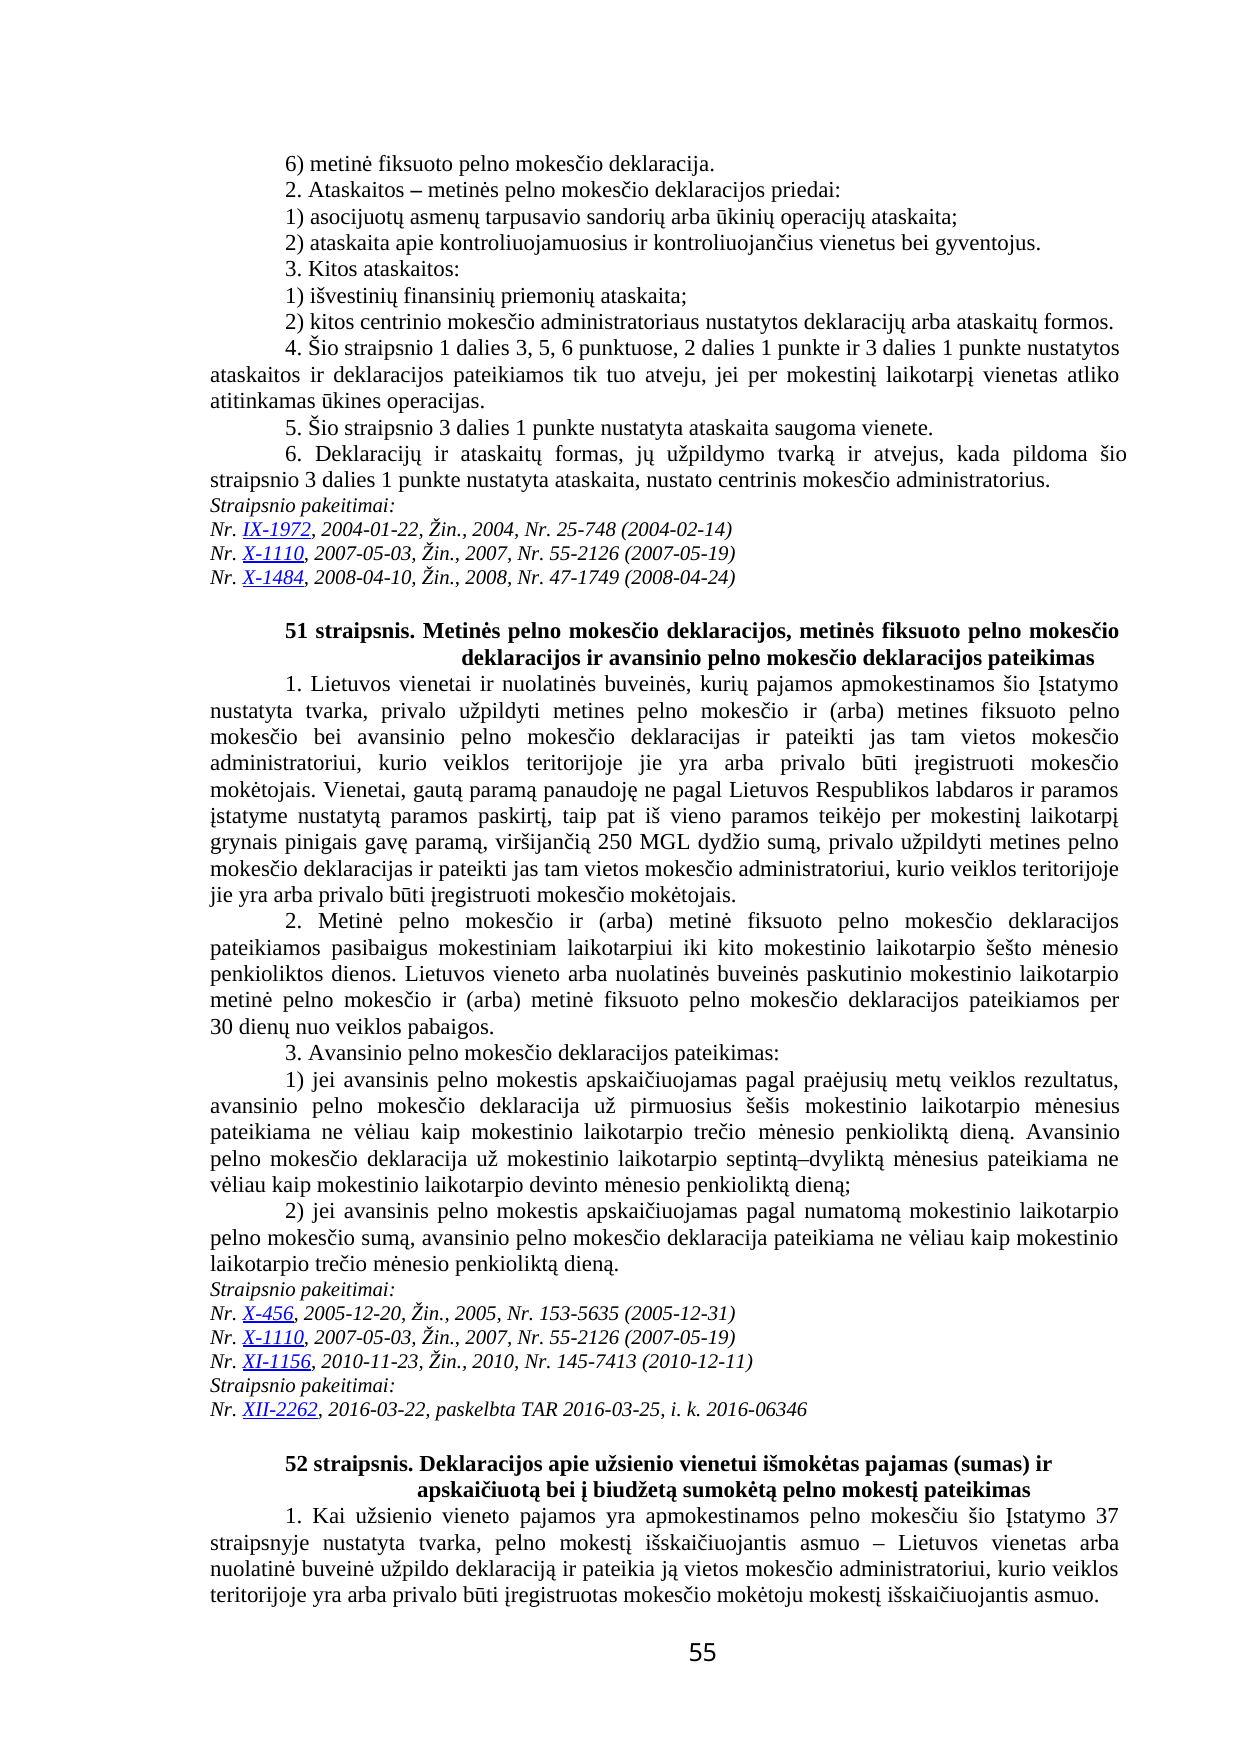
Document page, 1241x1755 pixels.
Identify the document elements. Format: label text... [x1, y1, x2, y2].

text Straipsnio pakeitimai: [210, 493, 1120, 517]
text Nr. X-1484, 2008-04-10, Žin., 2008, Nr. 47-1749 (2008-04-24) [210, 565, 1120, 589]
text 2. Metinė pelno mokesčio ir (arba) metinė fiksuoto pelno mokesčio deklaracijos pateikiamos pasibaigus mokestiniam laikotarpiui iki kito mokestinio laikotarpio šešto mėnesio penkioliktos dienos. Lietuvos vieneto arba nuolatinės buveinės paskutinio mokestinio laikotarpio metinė pelno mokesčio ir (arba) metinė fiksuoto pelno mokesčio deklaracijos pateikiamos per 30 dienų nuo veiklos pabaigos. [210, 907, 1120, 1039]
text 2) ataskaita apie kontroliuojamuosius ir kontroliuojančius vienetus bei gyventojus. [210, 229, 1120, 255]
text 2) jei avansinis pelno mokestis apskaičiuojamas pagal numatomą mokestinio laikotarpio pelno mokesčio sumą, avansinio pelno mokesčio deklaracija pateikiama ne vėliau kaip mokestinio laikotarpio trečio mėnesio penkioliktą dieną. [210, 1197, 1120, 1276]
text 4. Šio straipsnio 1 dalies 3, 5, 6 punktuose, 2 dalies 1 punkte ir 3 dalies 1 punkte nustatytos ataskaitos ir deklaracijos pateikiamos tik tuo atveju, jei per mokestinį laikotarpį vienetas atliko atitinkamas ūkines operacijas. [210, 334, 1120, 413]
text Nr. IX-1972, 2004-01-22, Žin., 2004, Nr. 25-748 (2004-02-14) [210, 517, 1120, 541]
text apskaičiuotą bei į biudžetą sumokėtą pelno mokestį pateikimas [417, 1476, 1120, 1502]
text 3. Kitos ataskaitos: [210, 255, 1120, 282]
text 1. Lietuvos vienetai ir nuolatinės buveinės, kurių pajamos apmokestinamos šio Įstatymo nustatyta tvarka, privalo užpildyti metines pelno mokesčio ir (arba) metines fiksuoto pelno mokesčio bei avansinio pelno mokesčio deklaracijas ir pateikti jas tam vietos mokesčio administratoriui, kurio veiklos teritorijoje jie yra arba privalo būti įregistruoti mokesčio mokėtojais. Vienetai, gautą paramą panaudoję ne pagal Lietuvos Respublikos labdaros ir paramos įstatyme nustatytą paramos paskirtį, taip pat iš vieno paramos teikėjo per mokestinį laikotarpį grynais pinigais gavę paramą, viršijančią 250 MGL dydžio sumą, privalo užpildyti metines pelno mokesčio deklaracijas ir pateikti jas tam vietos mokesčio administratoriui, kurio veiklos teritorijoje jie yra arba privalo būti įregistruoti mokesčio mokėtojais. [210, 670, 1120, 907]
text 1) asocijuotų asmenų tarpusavio sandorių arba ūkinių operacijų ataskaita; [210, 203, 1120, 229]
text 52 straipsnis. Deklaracijos apie užsienio vienetui išmokėtas pajamas (sumas) ir [285, 1449, 1120, 1476]
text Straipsnio pakeitimai: [210, 1276, 1120, 1301]
text Straipsnio pakeitimai: [210, 1373, 1120, 1397]
text Nr. XI-1156, 2010-11-23, Žin., 2010, Nr. 145-7413 (2010-12-11) [210, 1349, 1120, 1373]
text 5. Šio straipsnio 3 dalies 1 punkte nustatyta ataskaita saugoma vienete. [210, 413, 1120, 440]
text Nr. X-1110, 2007-05-03, Žin., 2007, Nr. 55-2126 (2007-05-19) [210, 1324, 1120, 1349]
text 1) jei avansinis pelno mokestis apskaičiuojamas pagal praėjusių metų veiklos rezultatus, avansinio pelno mokesčio deklaracija už pirmuosius šešis mokestinio laikotarpio mėnesius pateikiama ne vėliau kaip mokestinio laikotarpio trečio mėnesio penkioliktą dieną. Avansinio pelno mokesčio deklaracija už mokestinio laikotarpio septintą–dvyliktą mėnesius pateikiama ne vėliau kaip mokestinio laikotarpio devinto mėnesio penkioliktą dieną; [210, 1066, 1120, 1197]
text Nr. X-456, 2005-12-20, Žin., 2005, Nr. 153-5635 (2005-12-31) [210, 1301, 1120, 1324]
text 2) kitos centrinio mokesčio administratoriaus nustatytos deklaracijų arba ataskaitų formos. [210, 308, 1120, 334]
text 1. Kai užsienio vieneto pajamos yra apmokestinamos pelno mokesčiu šio Įstatymo 37 straipsnyje nustatyta tvarka, pelno mokestį išskaičiuojantis asmuo – Lietuvos vienetas arba nuolatinė buveinė užpildo deklaraciją ir pateikia ją vietos mokesčio administratoriui, kurio veiklos teritorijoje yra arba privalo būti įregistruotas mokesčio mokėtoju mokestį išskaičiuojantis asmuo. [210, 1502, 1120, 1608]
text 6. Deklaracijų ir ataskaitų formas, jų užpildymo tvarką ir atvejus, kada pildoma šio straipsnio 3 dalies 1 punkte nustatyta ataskaita, nustato centrinis mokesčio administratorius. [210, 440, 1129, 493]
text 6) metinė fiksuoto pelno mokesčio deklaracija. [210, 150, 1120, 176]
text 1) išvestinių finansinių priemonių ataskaita; [210, 282, 1120, 308]
text Nr. X-1110, 2007-05-03, Žin., 2007, Nr. 55-2126 (2007-05-19) [210, 541, 1120, 565]
text 3. Avansinio pelno mokesčio deklaracijos pateikimas: [210, 1039, 1120, 1066]
text 51 straipsnis. Metinės pelno mokesčio deklaracijos, metinės fiksuoto pelno mokesčio deklaracijos ir avansinio pelno mokesčio deklaracijos pateikimas [285, 618, 1120, 670]
text Nr. XII-2262, 2016-03-22, paskelbta TAR 2016-03-25, i. k. 2016-06346 [210, 1397, 1120, 1421]
text 2. Ataskaitos – metinės pelno mokesčio deklaracijos priedai: [210, 176, 1120, 203]
